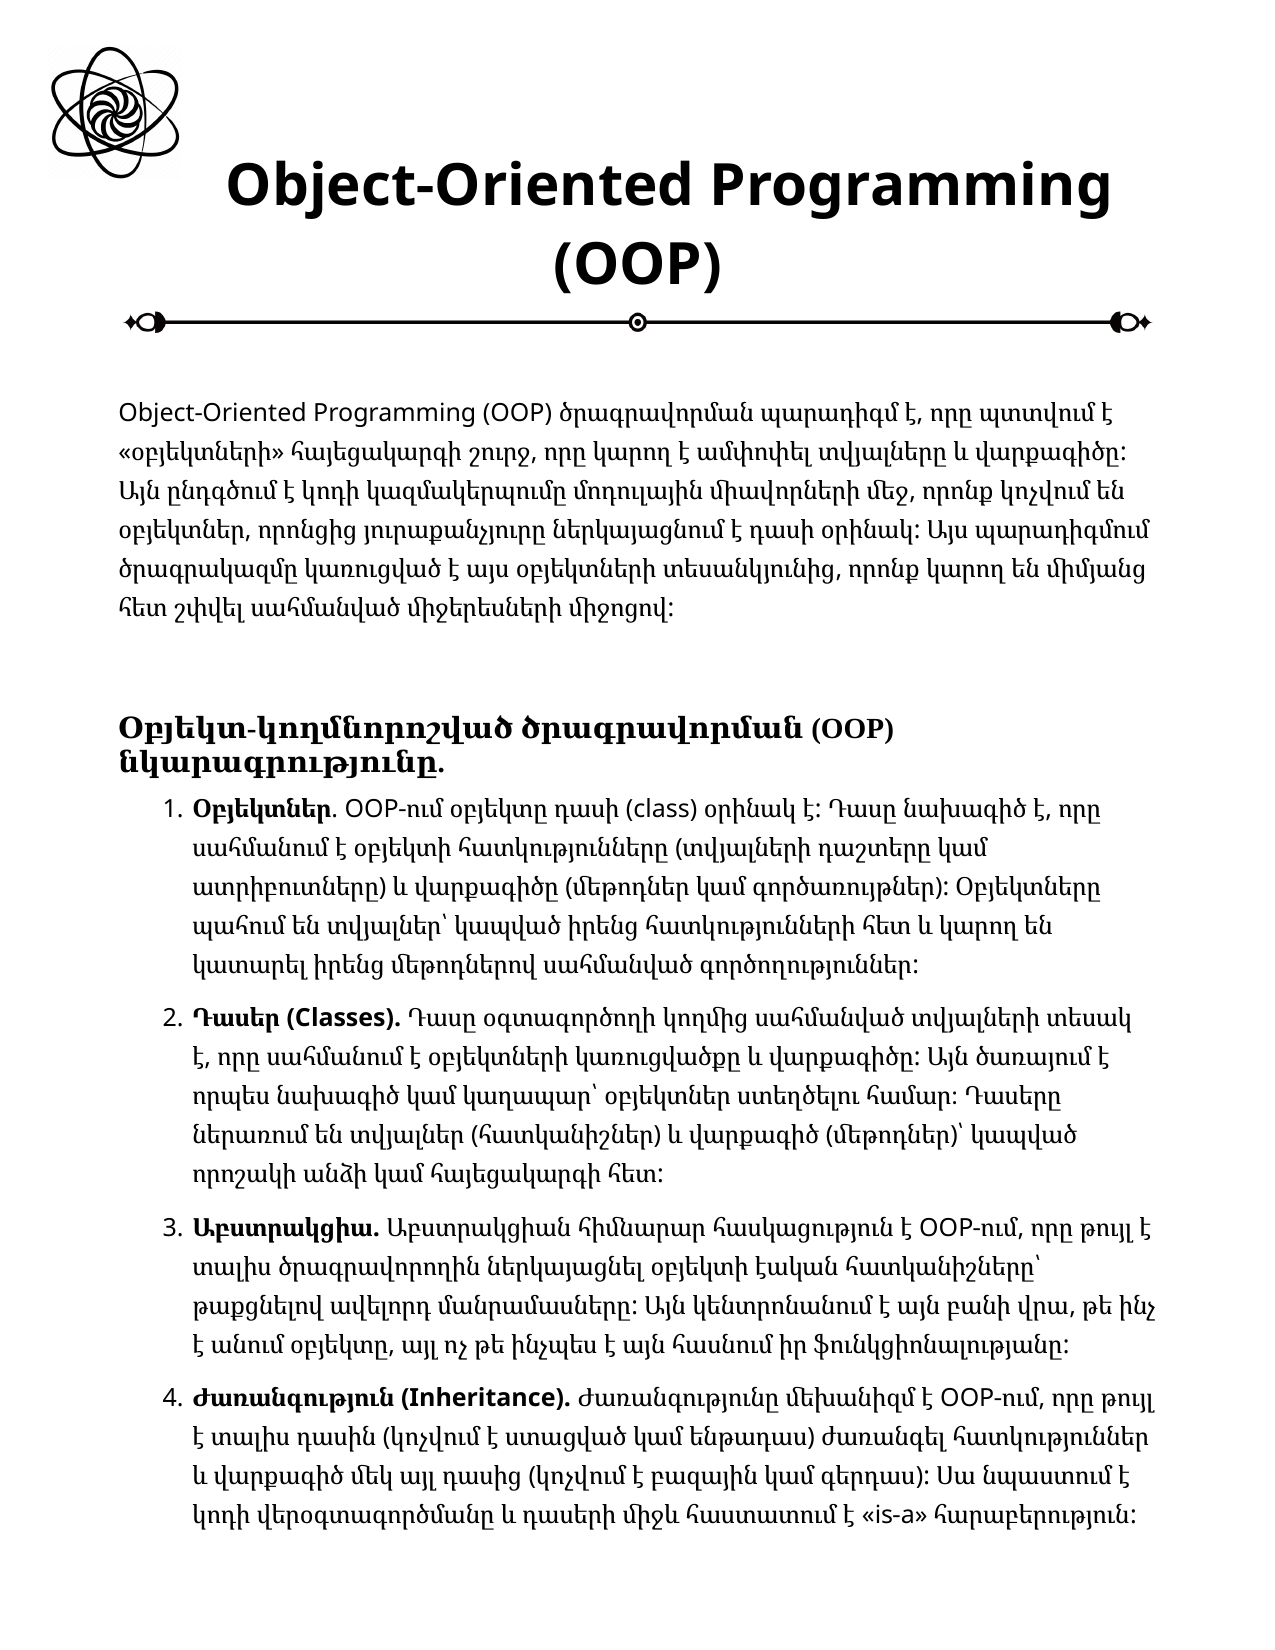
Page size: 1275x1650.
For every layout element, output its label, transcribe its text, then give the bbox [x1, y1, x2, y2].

list Ժառանգություն (Inheritance). Ժառանգությունը մեխանիզմ է OOP-ում, որը թույլ է տալիս դասին (կոչվում է ստացված կամ ենթադաս) ժառանգել հատկություններ և վարքագիծ մեկ այլ դասից (կոչվում է բազային կամ գերդաս): Սա նպաստում է կոդի վերօգտագործմանը և դասերի միջև հաստատում է «is-a» հարաբերություն: [162, 1380, 1157, 1531]
subtitle Օբյեկտ-կողմնորոշված ծրագրավորման (OOP) նկարագրությունը. [118, 711, 1157, 778]
list Օբյեկտներ. OOP-ում օբյեկտը դասի (class) օրինակ է: Դասը նախագիծ է, որը սահմանում է օբյեկտի հատկությունները (տվյալների դաշտերը կամ ատրիբուտները) և վարքագիծը (մեթոդներ կամ գործառույթներ): Օբյեկտները պահում են տվյալներ՝ կապված իրենց հատկությունների հետ և կարող են կատարել իրենց մեթոդներով սահմանված գործողություններ: [162, 791, 1157, 981]
picture [48, 45, 182, 180]
title Object-Oriented Programming (OOP) [118, 143, 1157, 302]
list Աբստրակցիա. Աբստրակցիան հիմնարար հասկացություն է OOP-ում, որը թույլ է տալիս ծրագրավորողին ներկայացնել օբյեկտի էական հատկանիշները՝ թաքցնելով ավելորդ մանրամասները: Այն կենտրոնանում է այն բանի վրա, թե ինչ է անում օբյեկտը, այլ ոչ թե ինչպես է այն հասնում իր ֆունկցիոնալությանը: [162, 1209, 1157, 1360]
picture [118, 309, 1157, 337]
text Object-Oriented Programming (OOP) ծրագրավորման պարադիգմ է, որը պտտվում է «օբյեկտների» հայեցակարգի շուրջ, որը կարող է ամփոփել տվյալները և վարքագիծը: Այն ընդգծում է կոդի կազմակերպումը մոդուլային միավորների մեջ, որոնք կոչվում են օբյեկտներ, որոնցից յուրաքանչյուրը ներկայացնում է դասի օրինակ: Այս պարադիգմում ծրագրակազմը կառուցված է այս օբյեկտների տեսանկյունից, որոնք կարող են միմյանց հետ շփվել սահմանված միջերեսների միջոցով: [118, 395, 1157, 623]
list Դասեր (Classes). Դասը օգտագործողի կողմից սահմանված տվյալների տեսակ է, որը սահմանում է օբյեկտների կառուցվածքը և վարքագիծը: Այն ծառայում է որպես նախագիծ կամ կաղապար՝ օբյեկտներ ստեղծելու համար։ Դասերը ներառում են տվյալներ (հատկանիշներ) և վարքագիծ (մեթոդներ)՝ կապված որոշակի անձի կամ հայեցակարգի հետ: [162, 1000, 1157, 1190]
